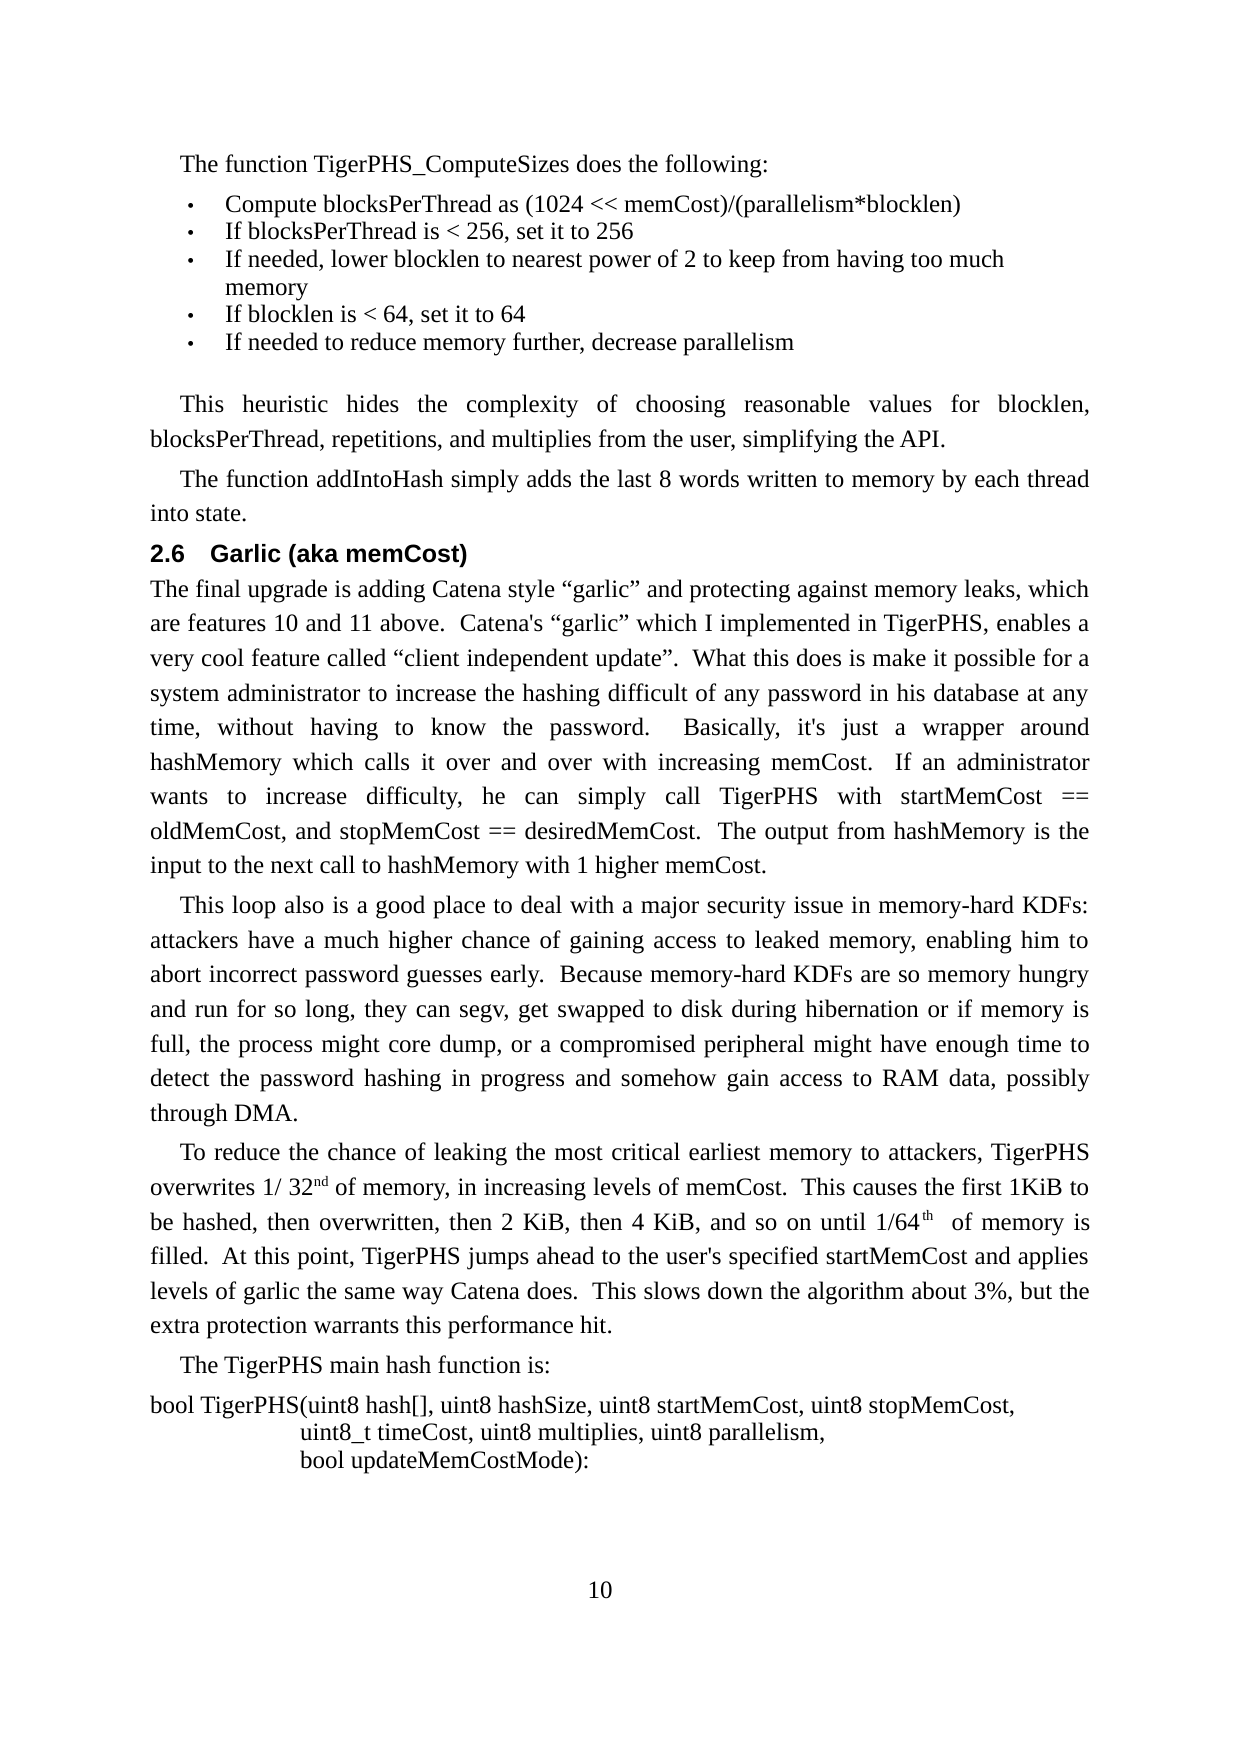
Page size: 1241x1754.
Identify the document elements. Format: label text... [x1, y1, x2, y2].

text bool updateMemCostMode): [150, 1446, 1091, 1474]
text To reduce the chance of leaking the most critical earliest memory to attackers, TigerPHS overwrites 1/ 32nd of memory, in increasing levels of memCost. This causes the first 1KiB to be hashed, then overwritten, then 2 KiB, then 4 KiB, and so on until 1/64th of memory is filled. At this point, TigerPHS jumps ahead to the user's specified startMemCost and applies levels of garlic the same way Catena does. This slows down the algorithm about 3%, but the extra protection warrants this performance hit. [150, 1138, 1091, 1339]
text The final upgrade is adding Catena style “garlic” and protecting against memory leaks, which are features 10 and 11 above. Catena's “garlic” which I implemented in TigerPHS, enables a very cool feature called “client independent update”. What this does is make it possible for a system administrator to increase the hashing difficult of any password in his database at any time, without having to know the password. Basically, it's just a wrapper around hashMemory which calls it over and over with increasing memCost. If an administrator wants to increase difficulty, he can simply call TigerPHS with startMemCost == oldMemCost, and stopMemCost == desiredMemCost. The output from hashMemory is the input to the next call to hashMemory with 1 higher memCost. [150, 575, 1091, 879]
subtitle Garlic (aka memCost) [150, 540, 1091, 568]
text bool TigerPHS(uint8 hash[], uint8 hashSize, uint8 startMemCost, uint8 stopMemCost, [150, 1391, 1091, 1418]
list If blocksPerThread is < 256, set it to 256 [187, 217, 1091, 245]
text This heuristic hides the complexity of choosing reasonable values for blocklen, blocksPerThread, repetitions, and multiplies from the user, simplifying the API. [150, 391, 1091, 453]
list If blocklen is < 64, set it to 64 [187, 301, 1091, 328]
text uint8_t timeCost, uint8 multiplies, uint8 parallelism, [150, 1418, 1091, 1446]
text The function TigerPHS_ComputeSizes does the following: [150, 150, 1091, 178]
text This loop also is a good place to deal with a major security issue in memory-hard KDFs: attackers have a much higher chance of gaining access to leaked memory, enabling him to abort incorrect password guesses early. Because memory-hard KDFs are so memory hungry and run for so long, they can segv, get swapped to disk during hibernation or if memory is full, the process might core dump, or a compromised peripheral might have enough time to detect the password hashing in progress and somehow gain access to RAM data, possibly through DMA. [150, 891, 1091, 1127]
text The TigerPHS main hash function is: [150, 1351, 1091, 1379]
list If needed, lower blocklen to nearest power of 2 to keep from having too much memory [187, 245, 1091, 301]
list Compute blocksPerThread as (1024 << memCost)/(parallelism*blocklen) [187, 190, 1091, 217]
text The function addIntoHash simply adds the last 8 words written to memory by each thread into state. [150, 465, 1091, 527]
list If needed to reduce memory further, decrease parallelism [187, 328, 1091, 356]
